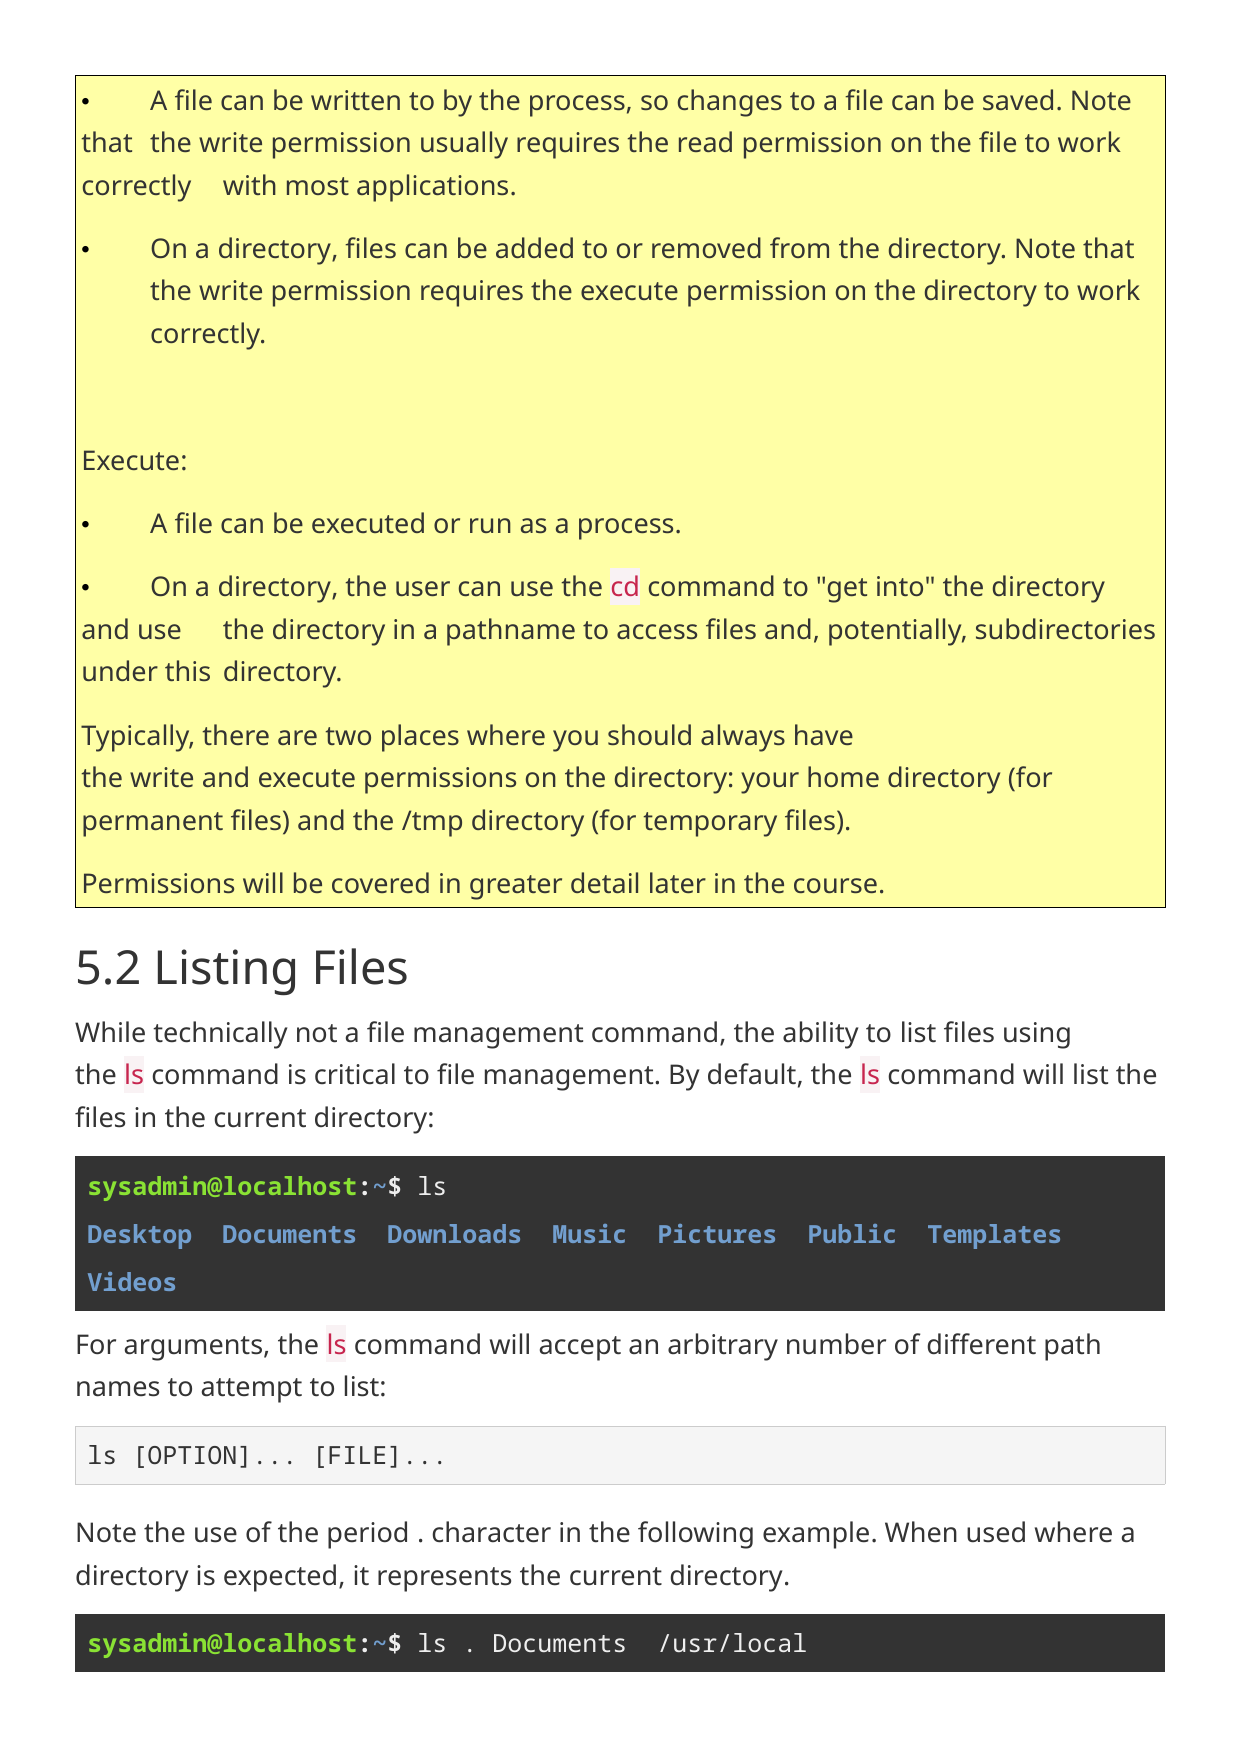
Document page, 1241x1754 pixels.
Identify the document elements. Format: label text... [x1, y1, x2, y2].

text Desktop Documents Downloads Music Pictures Public Templates Videos [75, 1204, 1165, 1311]
text Permissions will be covered in greater detail later in the course. [76, 858, 1165, 907]
subtitle 5.2 Listing Files [75, 934, 1165, 998]
list On a directory, files can be added to or removed from the directory. Note that the write permission requires the execute permission on the directory to work correctly. [76, 223, 1165, 351]
list A file can be written to by the process, so changes to a file can be saved. Note that the write permission usually requires the read permission on the file to work correctly with most applications. [76, 76, 1165, 203]
text sysadmin@localhost:~$ ls . Documents /usr/local [75, 1614, 1165, 1672]
text Note the use of the period . character in the following example. When used where a directory is expected, it represents the current directory. [75, 1514, 1165, 1593]
list On a directory, the user can use the cd command to "get into" the directory and use the directory in a pathname to access files and, potentially, subdirectories under this directory. [76, 562, 1165, 689]
list A file can be executed or run as a process. [76, 498, 1165, 541]
text ls [OPTION]... [FILE]... [76, 1427, 1165, 1484]
text While technically not a file management command, the ability to list files using the ls command is critical to file management. By default, the ls command will list the files in the current directory: [75, 1013, 1165, 1135]
text For arguments, the ls command will accept an arbitrary number of different path names to attempt to list: [75, 1325, 1165, 1404]
text Execute: [76, 435, 1165, 478]
text Typically, there are two places where you should always have the write and execute permissions on the directory: your home directory (for permanent files) and the /tmp directory (for temporary files). [76, 710, 1165, 838]
text sysadmin@localhost:~$ ls [75, 1156, 1165, 1202]
